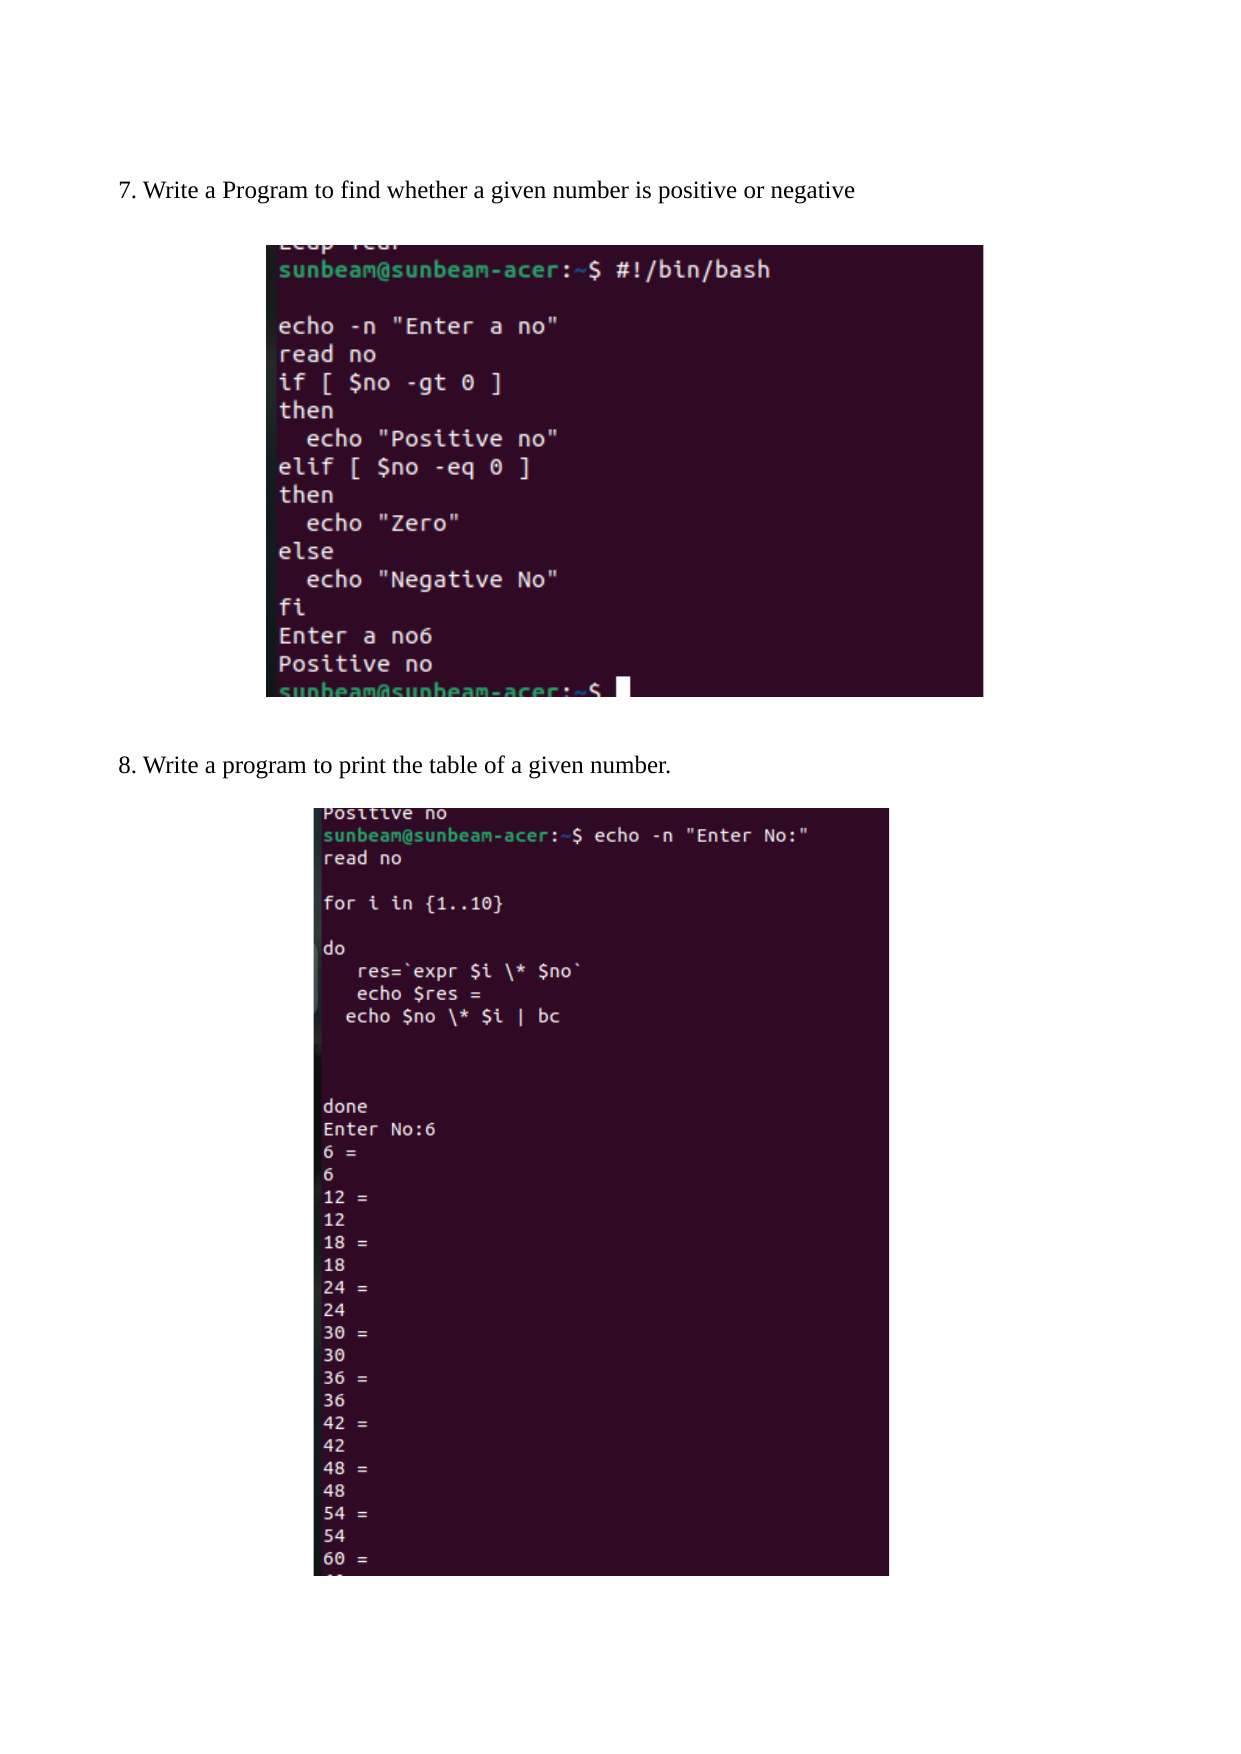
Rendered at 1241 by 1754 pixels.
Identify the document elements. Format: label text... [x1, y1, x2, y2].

text 7. Write a Program to find whether a given number is positive or negative [118, 176, 1122, 204]
picture [313, 808, 890, 1576]
text 8. Write a program to print the table of a given number. [118, 751, 1122, 779]
picture [266, 245, 984, 697]
